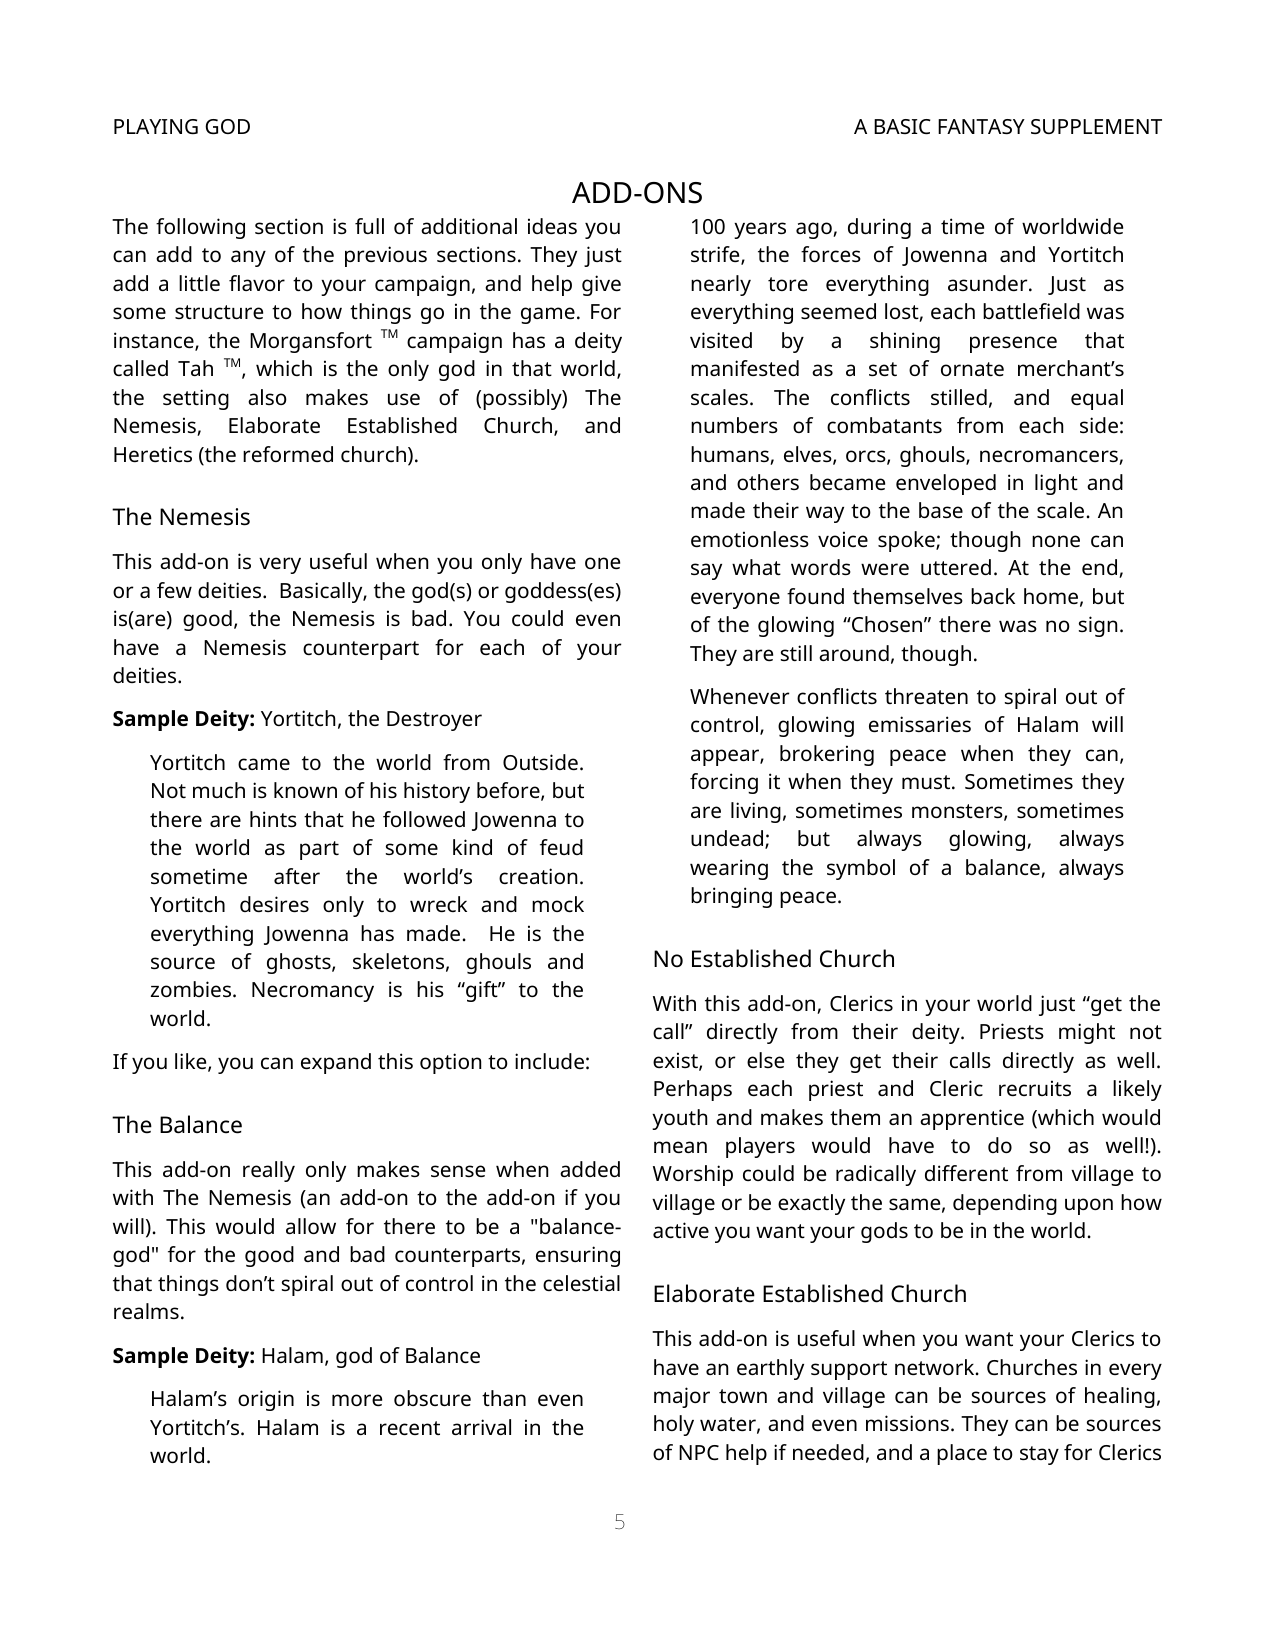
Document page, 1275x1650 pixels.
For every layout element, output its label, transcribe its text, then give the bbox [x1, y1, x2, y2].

text 100 years ago, during a time of worldwide strife, the forces of Jowenna and Yortitch nearly tore everything asunder. Just as everything seemed lost, each battlefield was visited by a shining presence that manifested as a set of ornate merchant’s scales. The conflicts stilled, and equal numbers of combatants from each side: humans, elves, orcs, ghouls, necromancers, and others became enveloped in light and made their way to the base of the scale. An emotionless voice spoke; though none can say what words were uttered. At the end, everyone found themselves back home, but of the glowing “Chosen” there was no sign. They are still around, though. [690, 212, 1125, 667]
text The following section is full of additional ideas you can add to any of the previous sections. They just add a little flavor to your campaign, and help give some structure to how things go in the game. For instance, the Morgansfort TM campaign has a deity called Tah TM, which is the only god in that world, the setting also makes use of (possibly) The Nemesis, Elaborate Established Church, and Heretics (the reformed church). [112, 212, 622, 468]
text This add-on is useful when you want your Clerics to have an earthly support network. Churches in every major town and village can be sources of healing, holy water, and even missions. They can be sources of NPC help if needed, and a place to stay for Clerics [652, 1324, 1162, 1466]
text This add-on is very useful when you only have one or a few deities. Basically, the god(s) or goddess(es) is(are) good, the Nemesis is bad. You could even have a Nemesis counterpart for each of your deities. [112, 547, 622, 689]
text With this add-on, Clerics in your world just “get the call” directly from their deity. Priests might not exist, or else they get their calls directly as well. Perhaps each priest and Cleric recruits a likely youth and makes them an apprentice (which would mean players would have to do so as well!). Worship could be radically different from village to village or be exactly the same, depending upon how active you want your gods to be in the world. [652, 989, 1162, 1245]
subtitle The Balance [112, 1109, 622, 1140]
subtitle The Nemesis [112, 501, 622, 532]
text Sample Deity: Halam, god of Balance [112, 1341, 622, 1369]
text Yortitch came to the world from Outside. Not much is known of his history before, but there are hints that he followed Jowenna to the world as part of some kind of feud sometime after the world’s creation. Yortitch desires only to wreck and mock everything Jowenna has made. He is the source of ghosts, skeletons, ghouls and zombies. Necromancy is his “gift” to the world. [150, 748, 585, 1032]
text This add-on really only makes sense when added with The Nemesis (an add-on to the add-on if you will). This would allow for there to be a "balance-god" for the good and bad counterparts, ensuring that things don’t spiral out of control in the celestial realms. [112, 1155, 622, 1326]
subtitle No Established Church [652, 943, 1162, 974]
text If you like, you can expand this option to include: [112, 1047, 622, 1076]
subtitle Elaborate Established Church [652, 1278, 1162, 1309]
text Sample Deity: Yortitch, the Destroyer [112, 704, 622, 733]
text Halam’s origin is more obscure than even Yortitch’s. Halam is a recent arrival in the world. [150, 1384, 585, 1469]
subtitle ADD-ONS [112, 172, 1162, 212]
text Whenever conflicts threaten to spiral out of control, glowing emissaries of Halam will appear, brokering peace when they can, forcing it when they must. Sometimes they are living, sometimes monsters, sometimes undead; but always glowing, always wearing the symbol of a balance, always bringing peace. [690, 682, 1125, 910]
